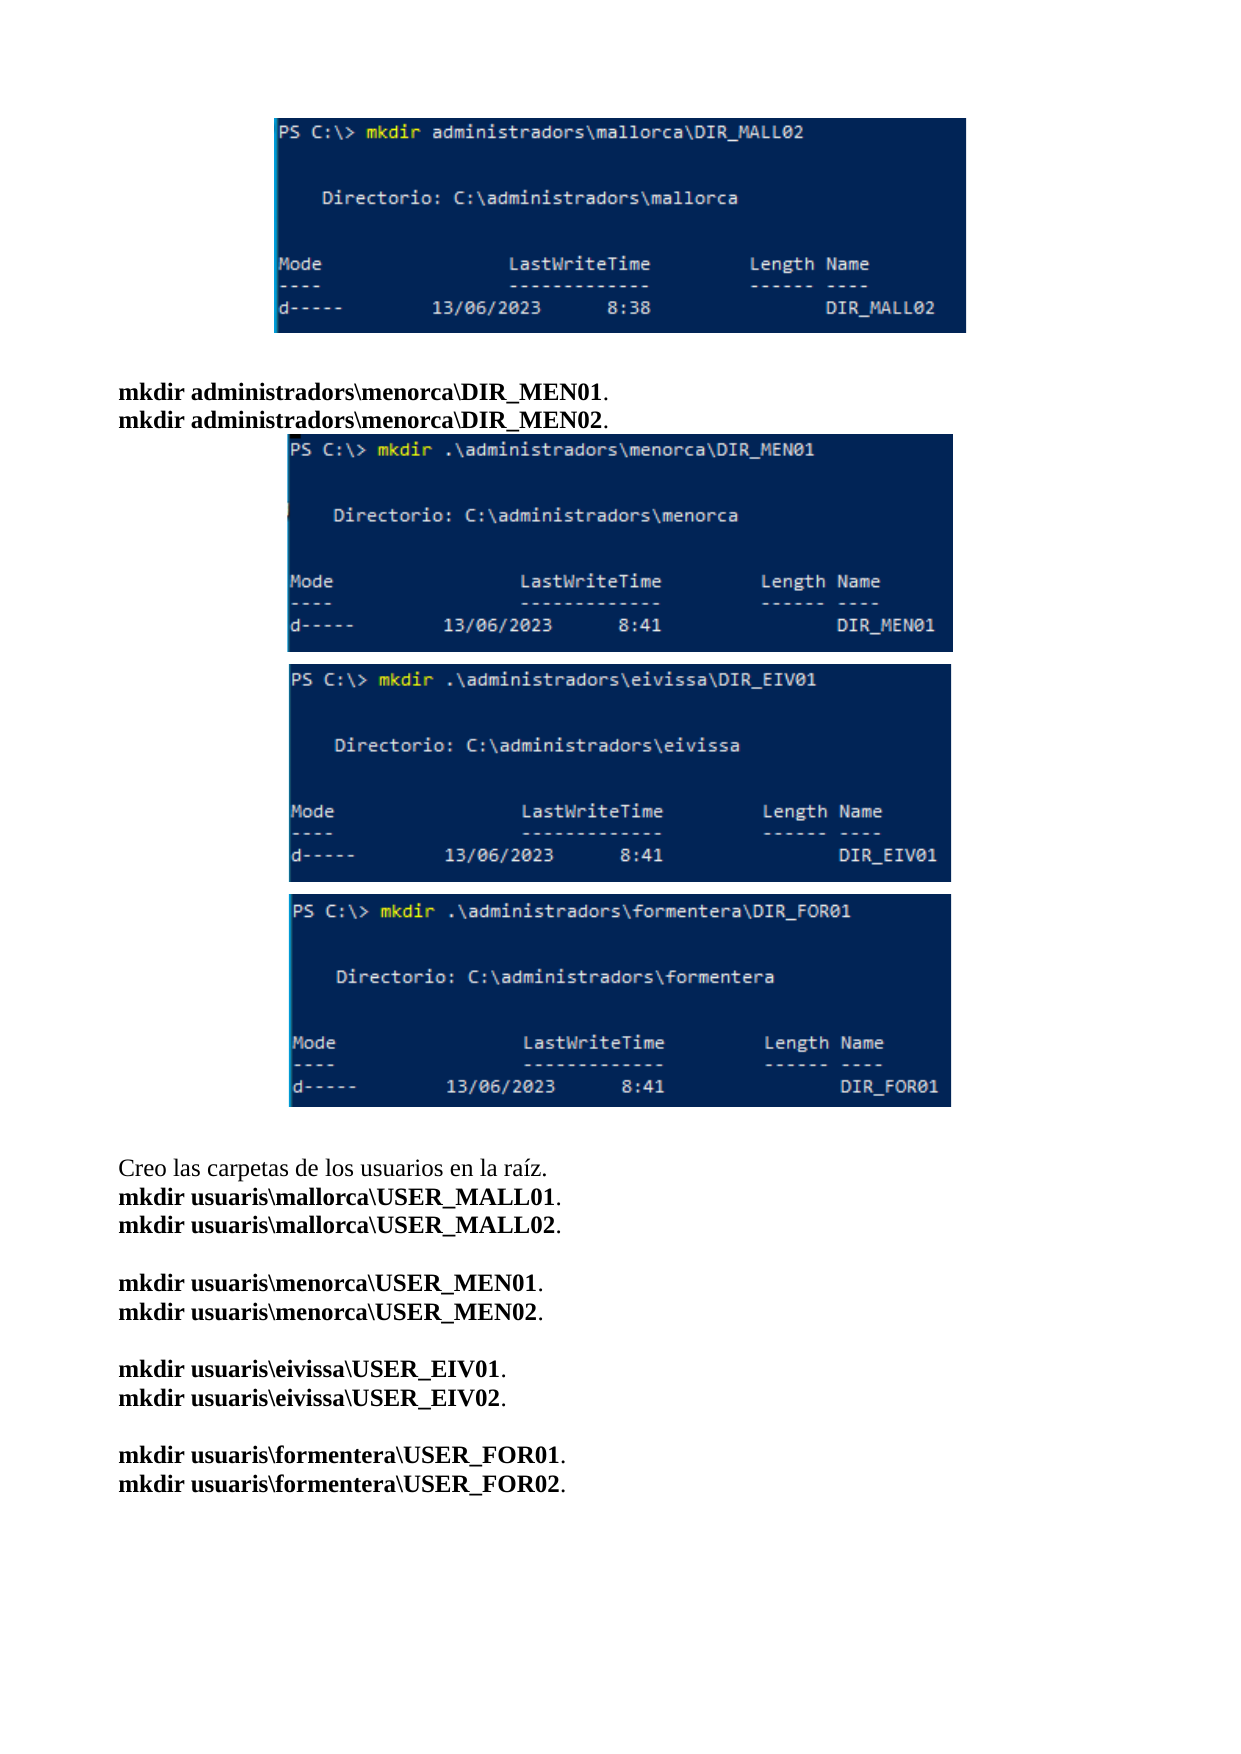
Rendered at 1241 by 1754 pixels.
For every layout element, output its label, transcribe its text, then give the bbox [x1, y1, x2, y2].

text mkdir administradors\menorca\DIR_MEN01. [118, 377, 1122, 406]
text mkdir usuaris\menorca\USER_MEN02. [118, 1297, 1122, 1326]
text Creo las carpetas de los usuarios en la raíz. [118, 1153, 1122, 1182]
text mkdir usuaris\mallorca\USER_MALL01. [118, 1182, 1122, 1211]
text mkdir usuaris\menorca\USER_MEN01. [118, 1268, 1122, 1297]
picture [287, 434, 953, 652]
text mkdir usuaris\formentera\USER_FOR02. [118, 1469, 1122, 1498]
picture [278, 118, 967, 333]
picture [288, 664, 952, 882]
text mkdir usuaris\eivissa\USER_EIV01. [118, 1354, 1122, 1383]
text mkdir usuaris\mallorca\USER_MALL02. [118, 1211, 1122, 1239]
text mkdir administradors\menorca\DIR_MEN02. [118, 406, 1122, 434]
text mkdir usuaris\formentera\USER_FOR01. [118, 1441, 1122, 1469]
picture [292, 894, 952, 1107]
text mkdir usuaris\eivissa\USER_EIV02. [118, 1383, 1122, 1412]
